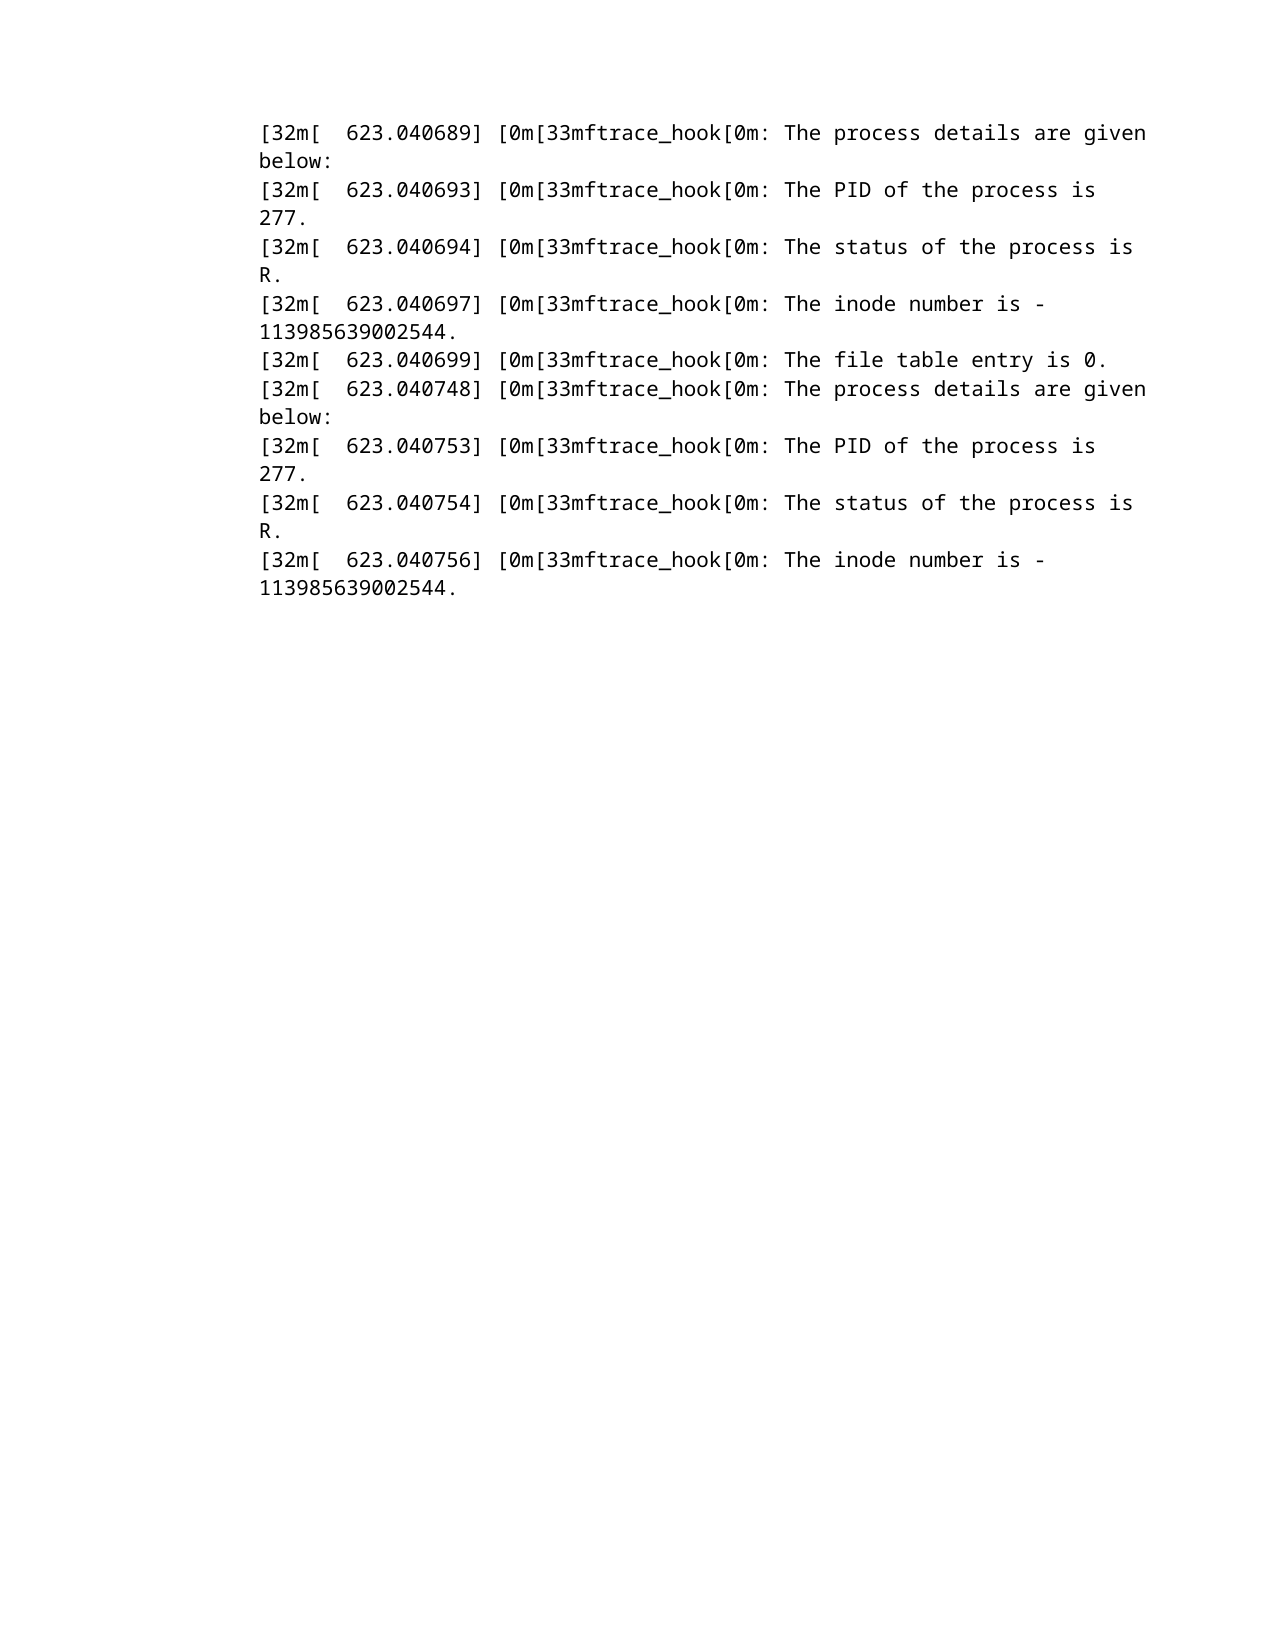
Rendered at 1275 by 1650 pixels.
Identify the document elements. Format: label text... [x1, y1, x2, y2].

text [32m[ 623.040753] [0m[33mftrace_hook[0m: The PID of the process is 277. [259, 431, 1157, 488]
text [32m[ 623.040697] [0m[33mftrace_hook[0m: The inode number is -113985639002544. [259, 289, 1157, 346]
text [32m[ 623.040689] [0m[33mftrace_hook[0m: The process details are given below: [259, 118, 1157, 175]
text [32m[ 623.040756] [0m[33mftrace_hook[0m: The inode number is -113985639002544. [259, 545, 1157, 602]
text [32m[ 623.040748] [0m[33mftrace_hook[0m: The process details are given below: [259, 374, 1157, 431]
text [32m[ 623.040754] [0m[33mftrace_hook[0m: The status of the process is R. [259, 488, 1157, 545]
text [32m[ 623.040693] [0m[33mftrace_hook[0m: The PID of the process is 277. [259, 175, 1157, 232]
text [32m[ 623.040699] [0m[33mftrace_hook[0m: The file table entry is 0. [259, 346, 1157, 374]
text [32m[ 623.040694] [0m[33mftrace_hook[0m: The status of the process is R. [259, 232, 1157, 289]
